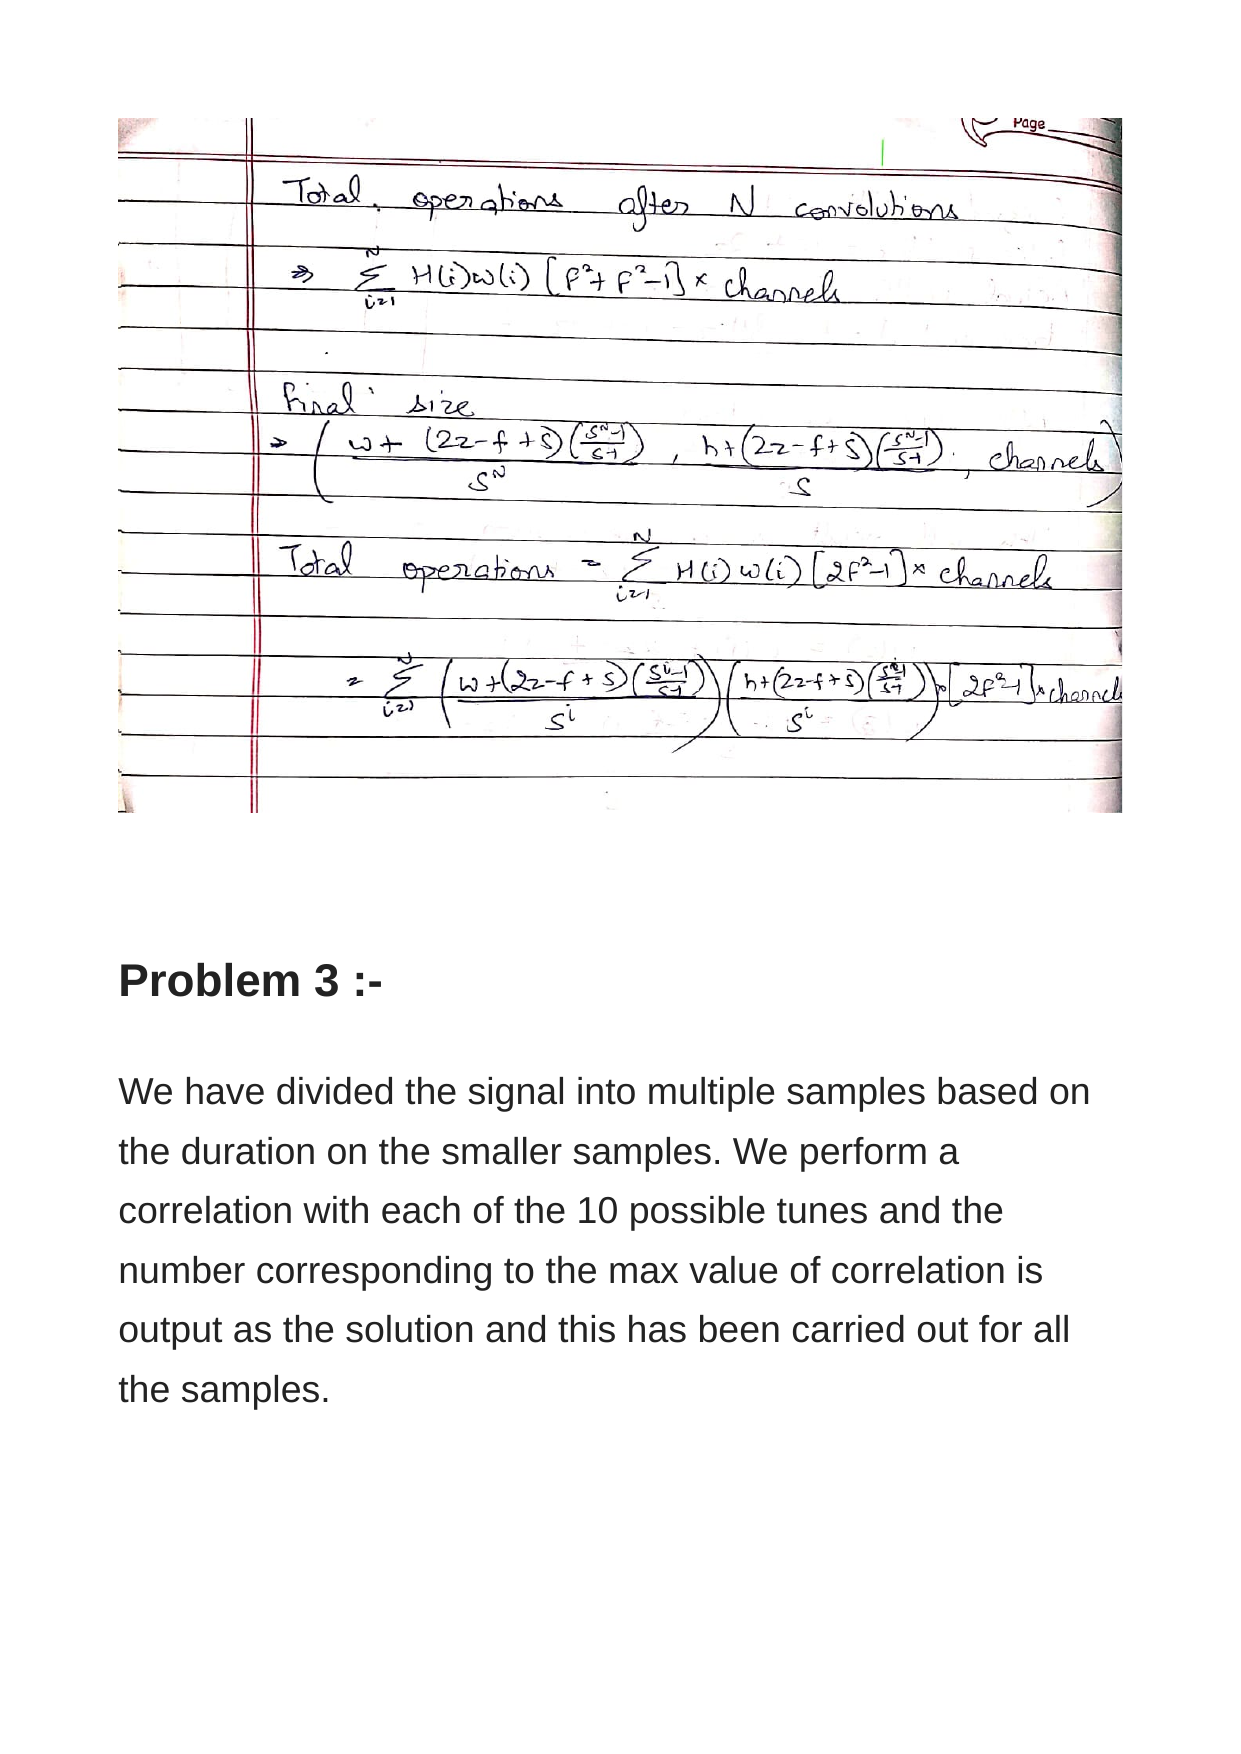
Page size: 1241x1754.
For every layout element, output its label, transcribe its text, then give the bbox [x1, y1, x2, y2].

picture [118, 118, 1123, 813]
text Problem 3 :- [118, 954, 1122, 1006]
text We have divided the signal into multiple samples based on the duration on the smaller samples. We perform a correlation with each of the 10 possible tunes and the number corresponding to the max value of correlation is output as the solution and this has been carried out for all the samples. [118, 1069, 1122, 1410]
